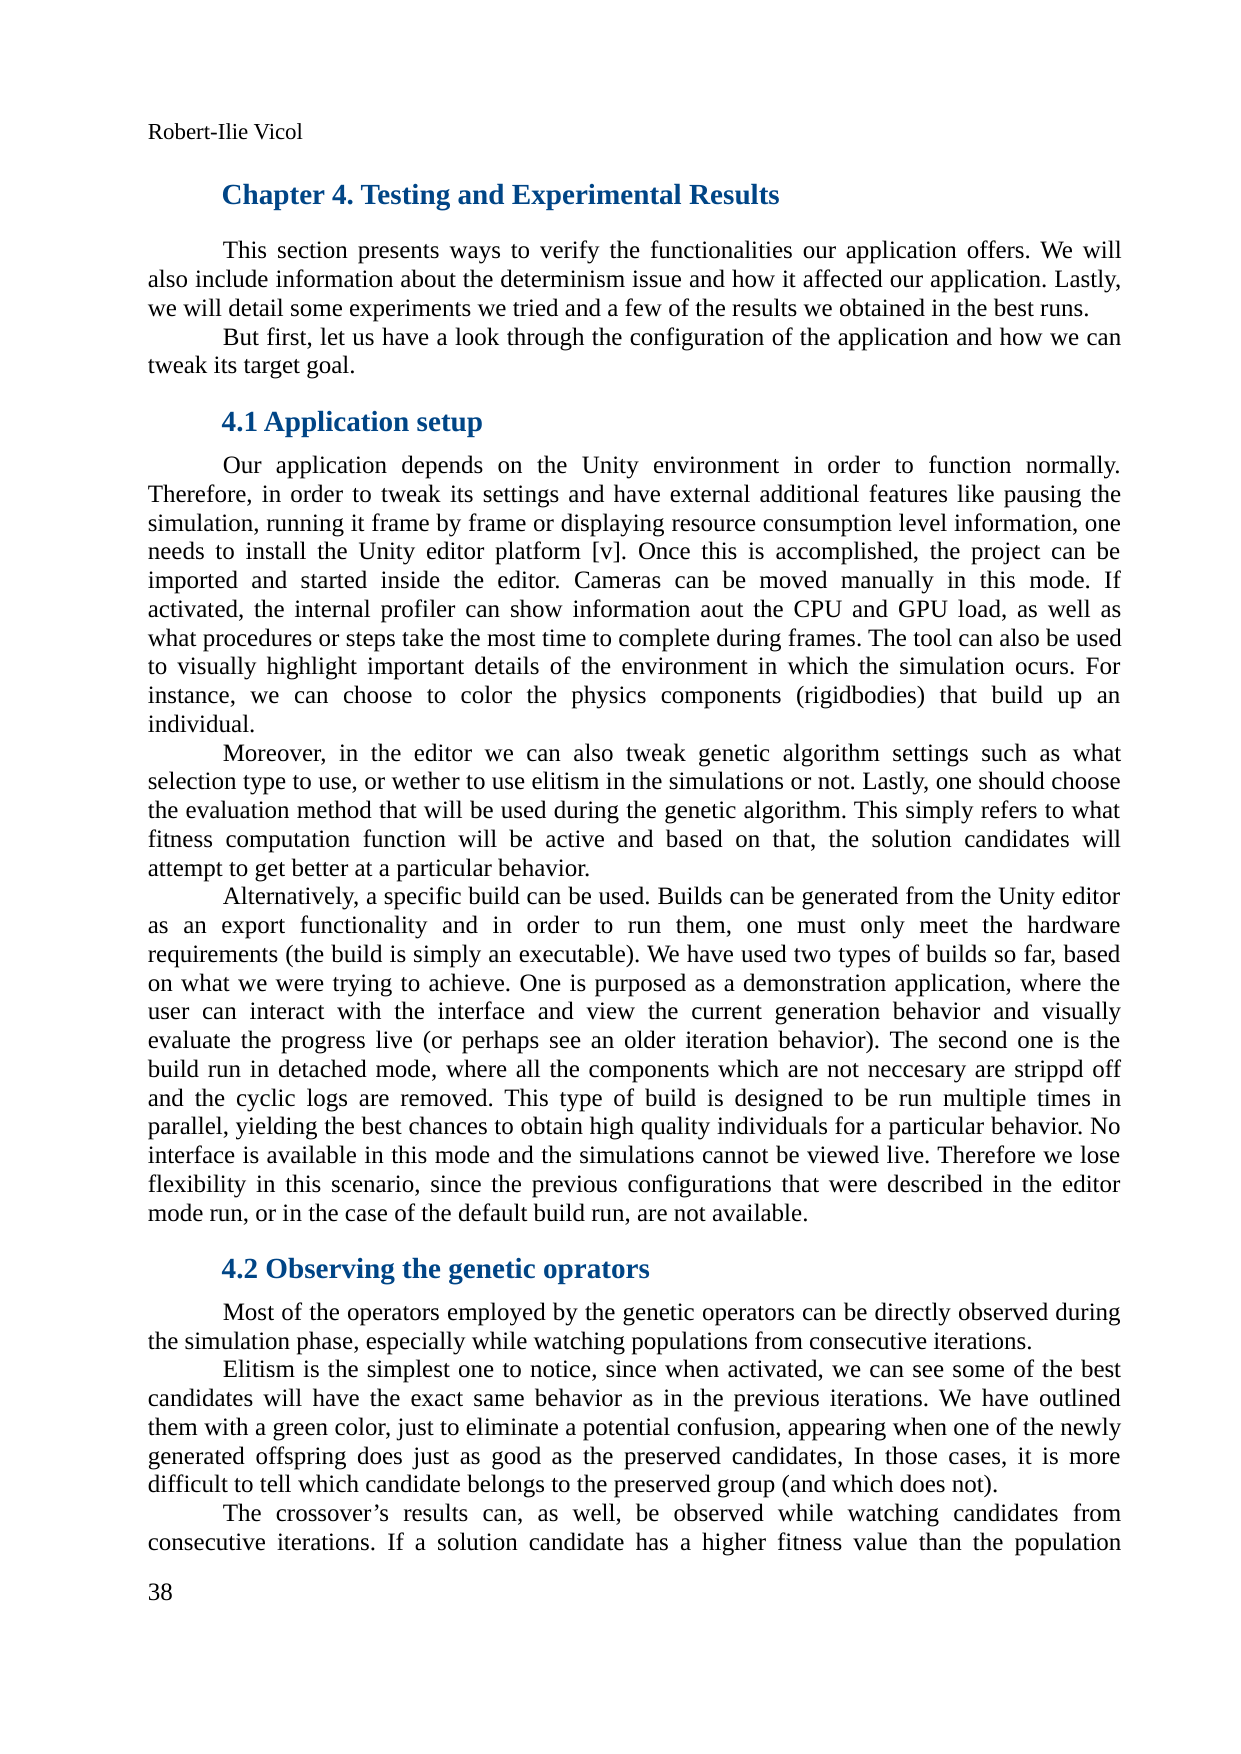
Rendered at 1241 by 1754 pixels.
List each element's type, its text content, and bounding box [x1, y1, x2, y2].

text Alternatively, a specific build can be used. Builds can be generated from the Unity editor as an export functionality and in order to run them, one must only meet the hardware requirements (the build is simply an executable). We have used two types of builds so far, based on what we were trying to achieve. One is purposed as a demonstration application, where the user can interact with the interface and view the current generation behavior and visually evaluate the progress live (or perhaps see an older iteration behavior). The second one is the build run in detached mode, where all the components which are not neccesary are strippd off and the cyclic logs are removed. This type of build is designed to be run multiple times in parallel, yielding the best chances to obtain high quality individuals for a particular behavior. No interface is available in this mode and the simulations cannot be viewed live. Therefore we lose flexibility in this scenario, since the previous configurations that were described in the editor mode run, or in the case of the default build run, are not available. [148, 881, 1122, 1226]
text Moreover, in the editor we can also tweak genetic algorithm settings such as what selection type to use, or wether to use elitism in the simulations or not. Lastly, one should choose the evaluation method that will be used during the genetic algorithm. This simply refers to what fitness computation function will be active and based on that, the solution candidates will attempt to get better at a particular behavior. [148, 738, 1122, 881]
text This section presents ways to verify the functionalities our application offers. We will also include information about the determinism issue and how it affected our application. Lastly, we will detail some experiments we tried and a few of the results we obtained in the best runs. [148, 236, 1122, 322]
text Most of the operators employed by the genetic operators can be directly observed during the simulation phase, especially while watching populations from consecutive iterations. [148, 1297, 1122, 1354]
text Elitism is the simplest one to notice, since when activated, we can see some of the best candidates will have the exact same behavior as in the previous iterations. We have outlined them with a green color, just to eliminate a potential confusion, appearing when one of the newly generated offspring does just as good as the preserved candidates, In those cases, it is more difficult to tell which candidate belongs to the preserved group (and which does not). [148, 1354, 1122, 1498]
subtitle 4.2 Observing the genetic oprators [221, 1251, 1122, 1285]
subtitle Chapter 4. Testing and Experimental Results [221, 177, 1122, 211]
text The crossover’s results can, as well, be observed while watching candidates from consecutive iterations. If a solution candidate has a higher fitness value than the population [148, 1498, 1122, 1556]
text But first, let us have a look through the configuration of the application and how we can tweak its target goal. [148, 322, 1122, 379]
text Our application depends on the Unity environment in order to function normally. Therefore, in order to tweak its settings and have external additional features like pausing the simulation, running it frame by frame or displaying resource consumption level information, one needs to install the Unity editor platform [v]. Once this is accomplished, the project can be imported and started inside the editor. Cameras can be moved manually in this mode. If activated, the internal profiler can show information aout the CPU and GPU load, as well as what procedures or steps take the most time to complete during frames. The tool can also be used to visually highlight important details of the environment in which the simulation ocurs. For instance, we can choose to color the physics components (rigidbodies) that build up an individual. [148, 450, 1122, 738]
subtitle 4.1 Application setup [221, 404, 1122, 438]
